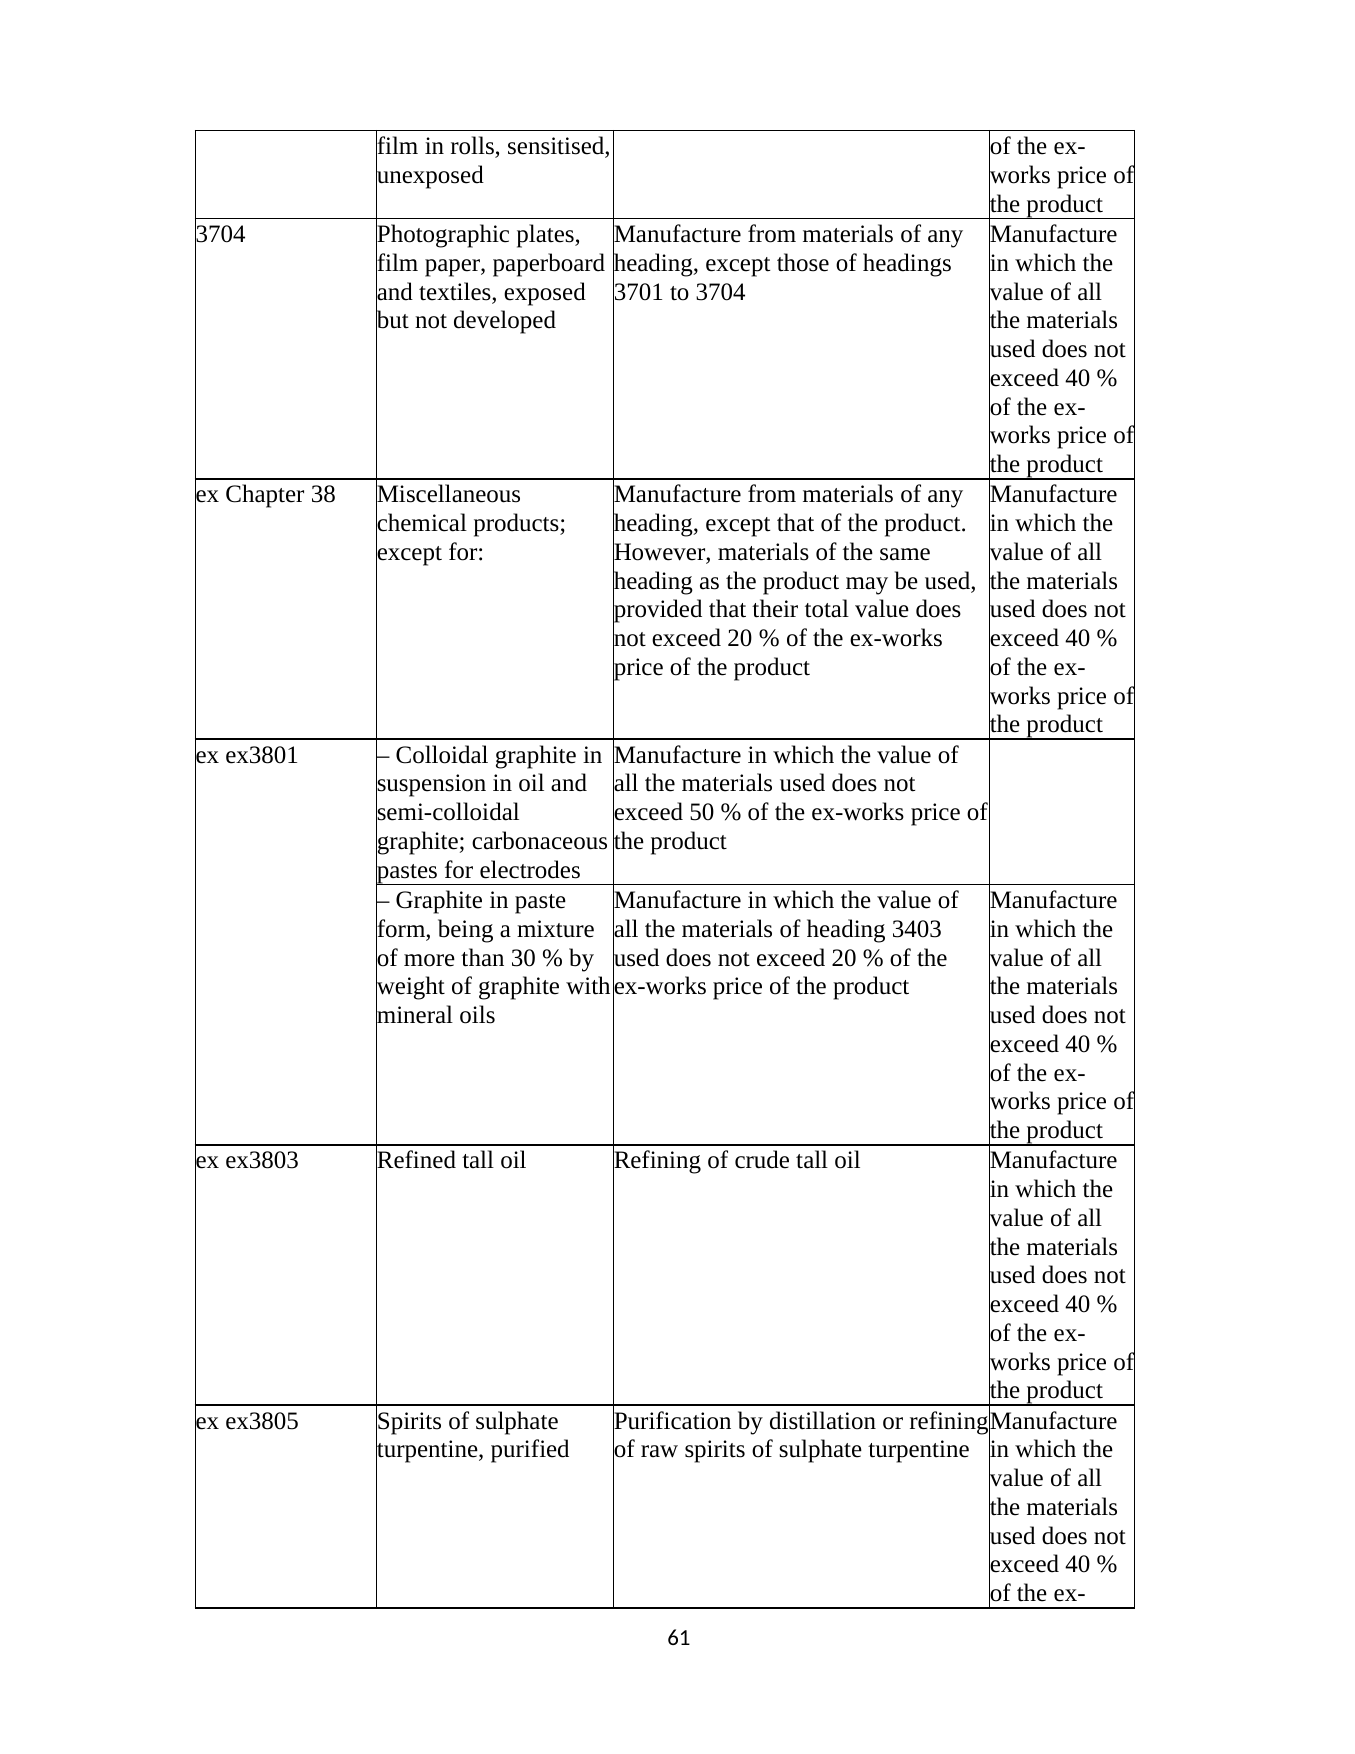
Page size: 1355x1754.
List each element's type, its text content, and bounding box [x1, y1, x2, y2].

table_cell ex ex3803 [196, 1146, 376, 1404]
table_cell Manufacture in which the value of all the materials used does not exceed 50 % of the ex-works price of the product [614, 740, 989, 883]
table_cell Refining of crude tall oil [614, 1146, 989, 1404]
table_cell Manufacture in which the value of all the materials used does not exceed 40 % of the ex-works price of the product [990, 885, 1134, 1144]
table_cell – Colloidal graphite in suspension in oil and semi-colloidal graphite; carbonaceous pastes for electrodes [377, 740, 613, 883]
table_cell [614, 131, 989, 218]
table_cell Miscellaneous chemical products; except for: [377, 480, 613, 738]
table_cell Manufacture in which the value of all the materials used does not exceed 40 % of the ex-works price of the product [990, 480, 1134, 738]
table_cell Refined tall oil [377, 1146, 613, 1404]
table_cell Manufacture in which the value of all the materials used does not exceed 40 % of the ex-works price of the product [990, 1146, 1134, 1404]
table_cell Purification by distillation or refining of raw spirits of sulphate turpentine [614, 1406, 989, 1607]
table_cell ex ex3801 [196, 740, 376, 1144]
table_cell Manufacture in which the value of all the materials used does not exceed 40 % of the ex- [990, 1406, 1134, 1607]
table_cell Manufacture from materials of any heading, except that of the product. However, materials of the same heading as the product may be used, provided that their total value does not exceed 20 % of the ex-works price of the product [614, 480, 989, 738]
table_cell film in rolls, sensitised, unexposed [377, 131, 613, 218]
table_cell ex ex3805 [196, 1406, 376, 1607]
table_cell [196, 131, 376, 218]
table_cell Photographic plates, film paper, paperboard and textiles, exposed but not developed [377, 219, 613, 478]
table_cell Spirits of sulphate turpentine, purified [377, 1406, 613, 1607]
table_cell Manufacture in which the value of all the materials of heading 3403 used does not exceed 20 % of the ex-works price of the product [614, 885, 989, 1144]
table_cell – Graphite in paste form, being a mixture of more than 30 % by weight of graphite with mineral oils [377, 885, 613, 1144]
table_cell 3704 [196, 219, 376, 478]
table_cell of the ex-works price of the product [990, 131, 1134, 218]
table_cell Manufacture from materials of any heading, except those of headings 3701 to 3704 [614, 219, 989, 478]
table_cell ex Chapter 38 [196, 480, 376, 738]
table_cell Manufacture in which the value of all the materials used does not exceed 40 % of the ex-works price of the product [990, 219, 1134, 478]
table_cell [990, 740, 1134, 883]
